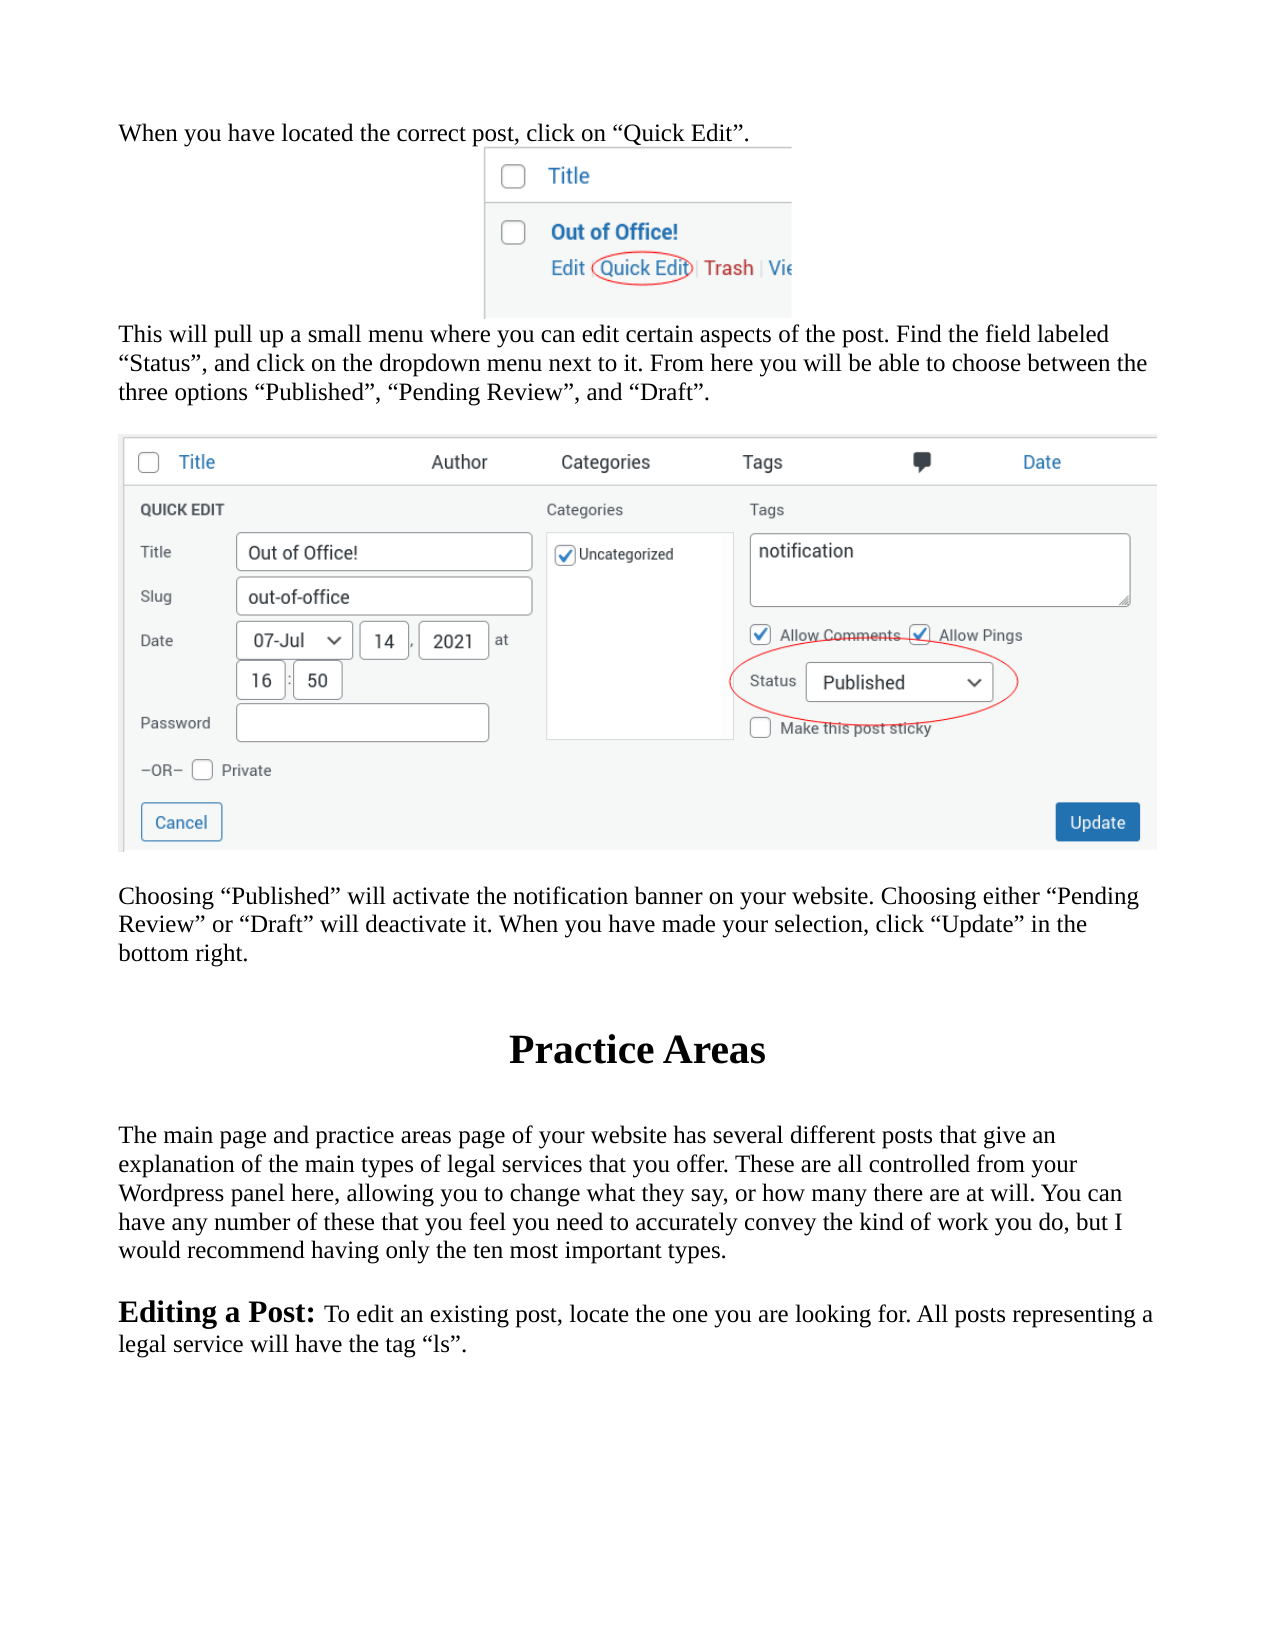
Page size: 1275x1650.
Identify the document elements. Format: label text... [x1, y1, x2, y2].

text Editing a Post: To edit an existing post, locate the one you are looking for. All posts representing a legal service will have the tag “ls”. [118, 1293, 1157, 1357]
text Practice Areas [118, 1024, 1157, 1072]
text When you have located the correct post, click on “Quick Edit”. [118, 118, 1157, 147]
picture [118, 434, 1157, 852]
text This will pull up a small menu where you can edit certain aspects of the post. Find the field labeled “Status”, and click on the dropdown menu next to it. From here you will be able to choose between the three options “Published”, “Pending Review”, and “Draft”. [118, 319, 1157, 406]
text The main page and practice areas page of your website has several different posts that give an explanation of the main types of legal services that you offer. These are all controlled from your Wordpress panel here, allowing you to change what they say, or how many there are at will. You can have any number of these that you feel you need to accurately convey the kind of work you do, but I would recommend having only the ten most important types. [118, 1120, 1157, 1264]
text Choosing “Published” will activate the notification banner on your website. Choosing either “Pending Review” or “Draft” will deactivate it. When you have made your selection, click “Update” in the bottom right. [118, 881, 1157, 967]
picture [483, 146, 792, 319]
